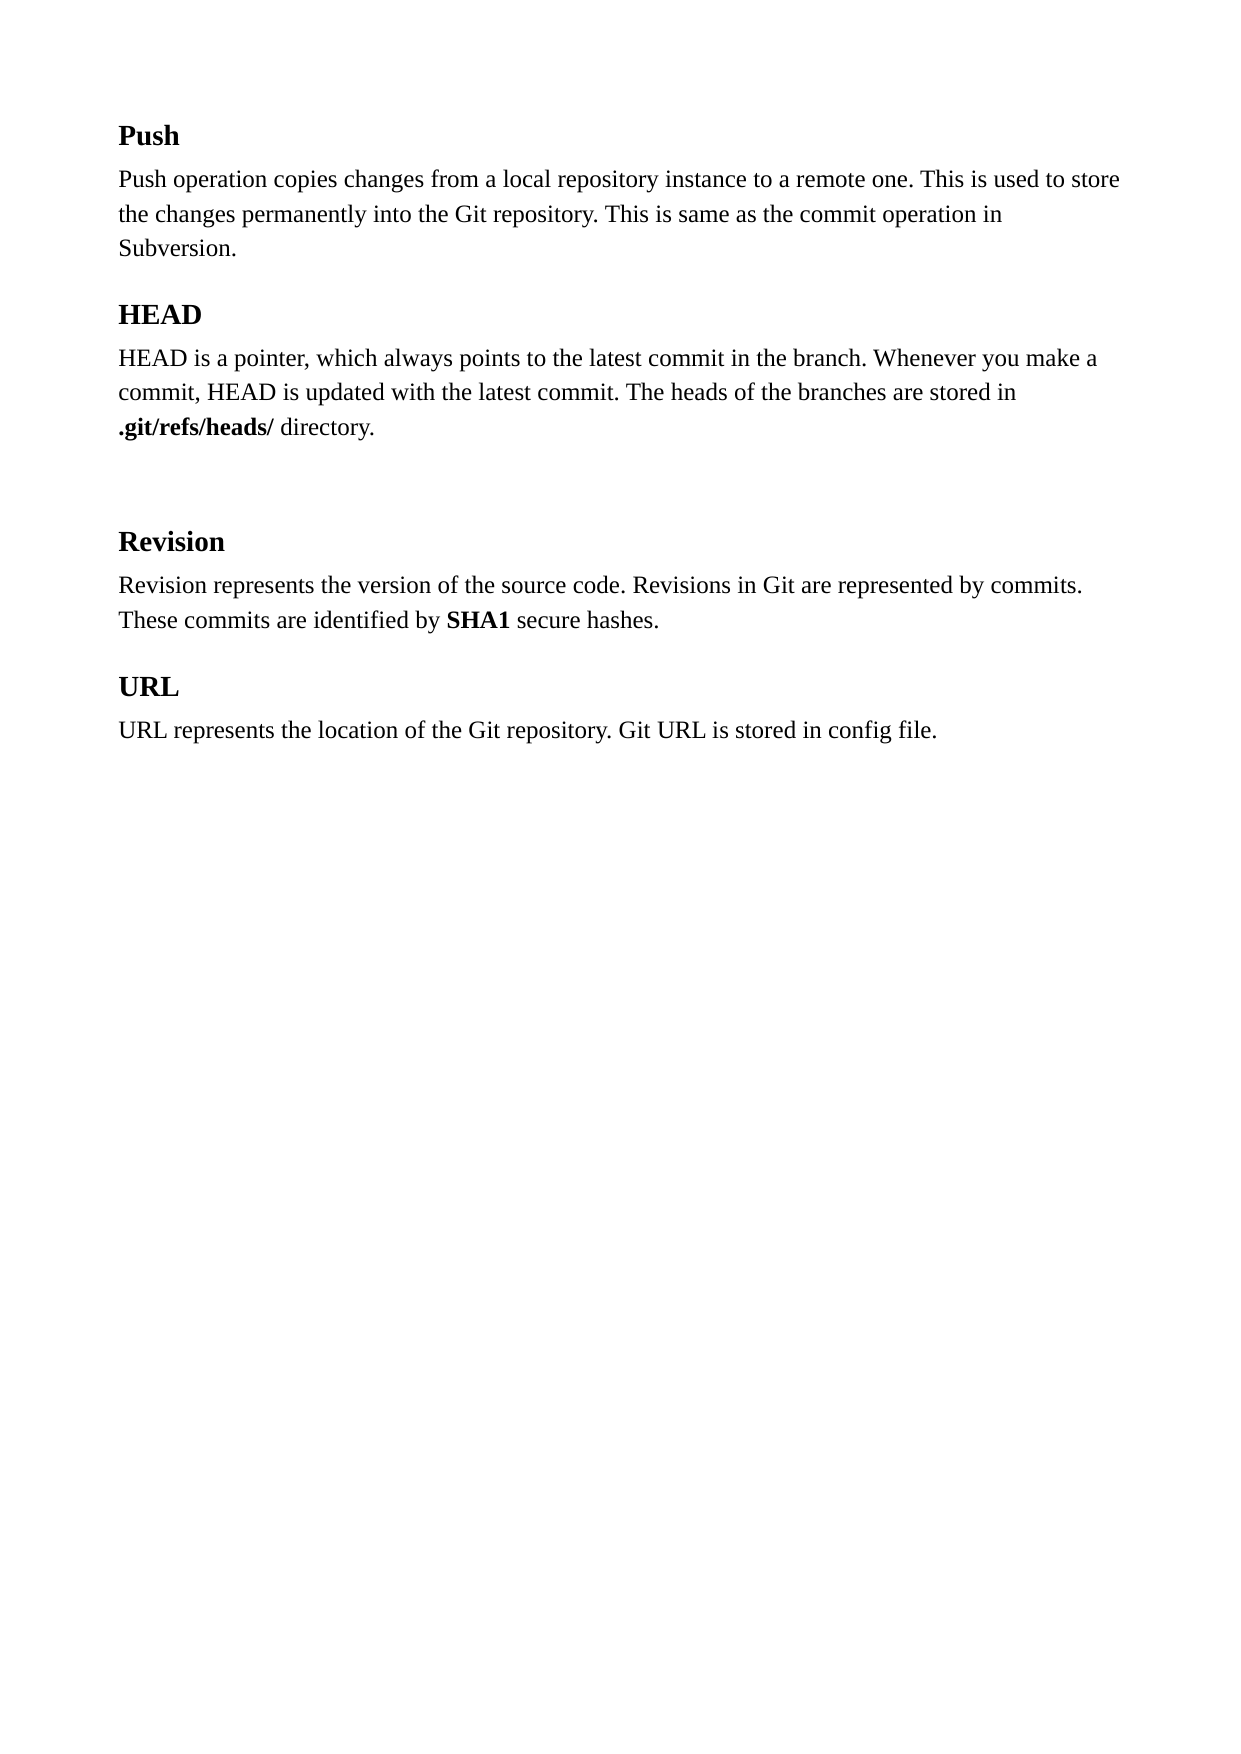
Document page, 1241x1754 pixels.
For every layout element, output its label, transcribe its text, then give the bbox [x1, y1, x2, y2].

subtitle Push [118, 118, 1122, 152]
text URL represents the location of the Git repository. Git URL is stored in config file. [118, 715, 1122, 743]
subtitle Revision [118, 524, 1122, 558]
subtitle HEAD [118, 297, 1122, 330]
subtitle URL [118, 669, 1122, 702]
text HEAD is a pointer, which always points to the latest commit in the branch. Whenever you make a commit, HEAD is updated with the latest commit. The heads of the branches are stored in .git/refs/heads/ directory. [118, 343, 1122, 441]
text Push operation copies changes from a local repository instance to a remote one. This is used to store the changes permanently into the Git repository. This is same as the commit operation in Subversion. [118, 164, 1122, 262]
text Revision represents the version of the source code. Revisions in Git are represented by commits. These commits are identified by SHA1 secure hashes. [118, 571, 1122, 634]
